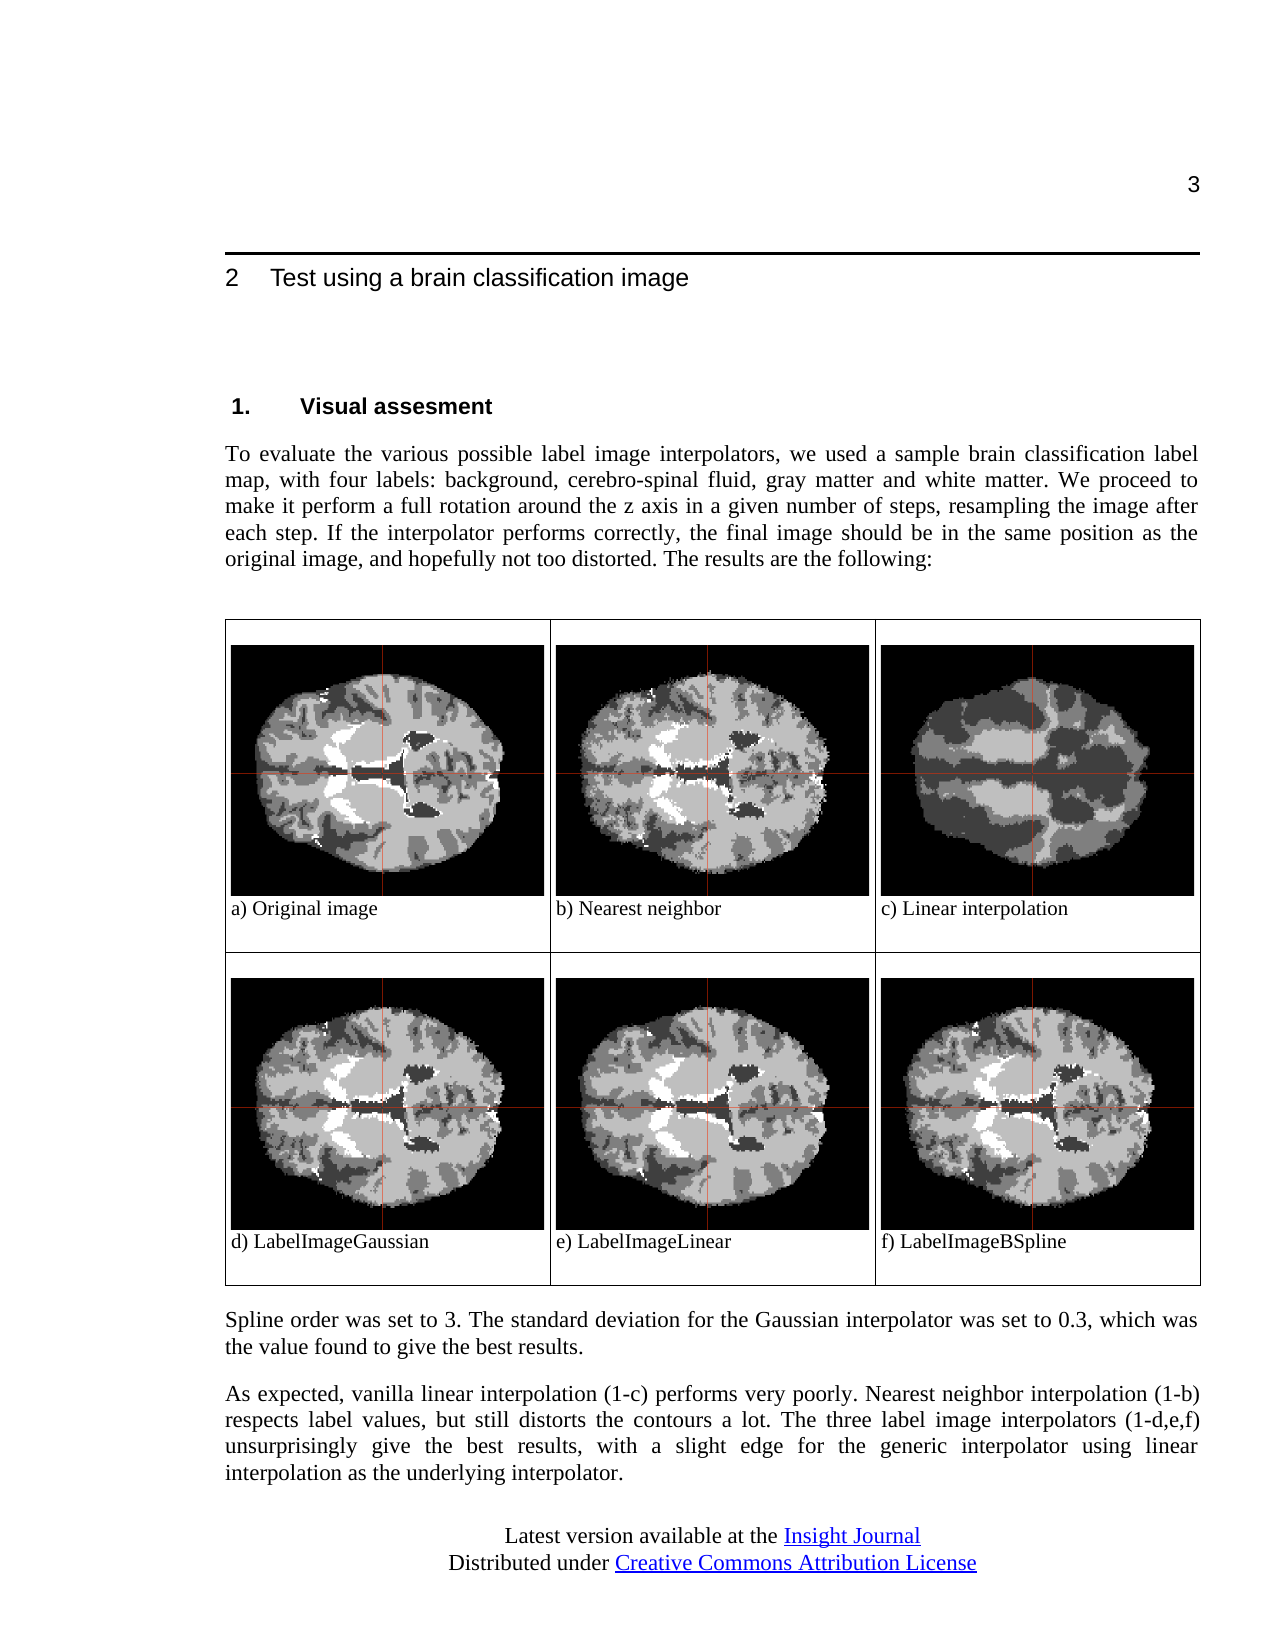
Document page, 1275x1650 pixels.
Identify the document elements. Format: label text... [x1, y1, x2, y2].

picture [880, 645, 1195, 896]
table_header [551, 625, 875, 952]
table_header [876, 625, 1200, 952]
picture [555, 645, 870, 896]
table_cell [226, 953, 550, 1285]
table_header [226, 625, 550, 952]
picture [230, 978, 545, 1230]
picture [555, 978, 870, 1230]
subtitle Test using a brain classification image [225, 262, 1200, 291]
subtitle Visual assesment [225, 393, 1200, 419]
text Spline order was set to 3. The standard deviation for the Gaussian interpolator was set to 0.3, which was the value found to give the best results. [225, 1306, 1200, 1359]
picture [230, 645, 545, 896]
table_header [876, 620, 1200, 624]
text As expected, vanilla linear interpolation (1-c) performs very poorly. Nearest neighbor interpolation (1-b) respects label values, but still distorts the contours a lot. The three label image interpolators (1-d,e,f) unsurprisingly give the best results, with a slight edge for the generic interpolator using linear interpolation as the underlying interpolator. [225, 1380, 1200, 1485]
text To evaluate the various possible label image interpolators, we used a sample brain classification label map, with four labels: background, cerebro-spinal fluid, gray matter and white matter. We proceed to make it perform a full rotation around the z axis in a given number of steps, resampling the image after each step. If the interpolator performs correctly, the final image should be in the same position as the original image, and hopefully not too distorted. The results are the following: [225, 440, 1200, 572]
picture [880, 978, 1195, 1230]
table_header [226, 620, 550, 624]
table_cell [551, 953, 875, 1285]
table_header [551, 620, 875, 624]
table_cell [876, 953, 1200, 1285]
